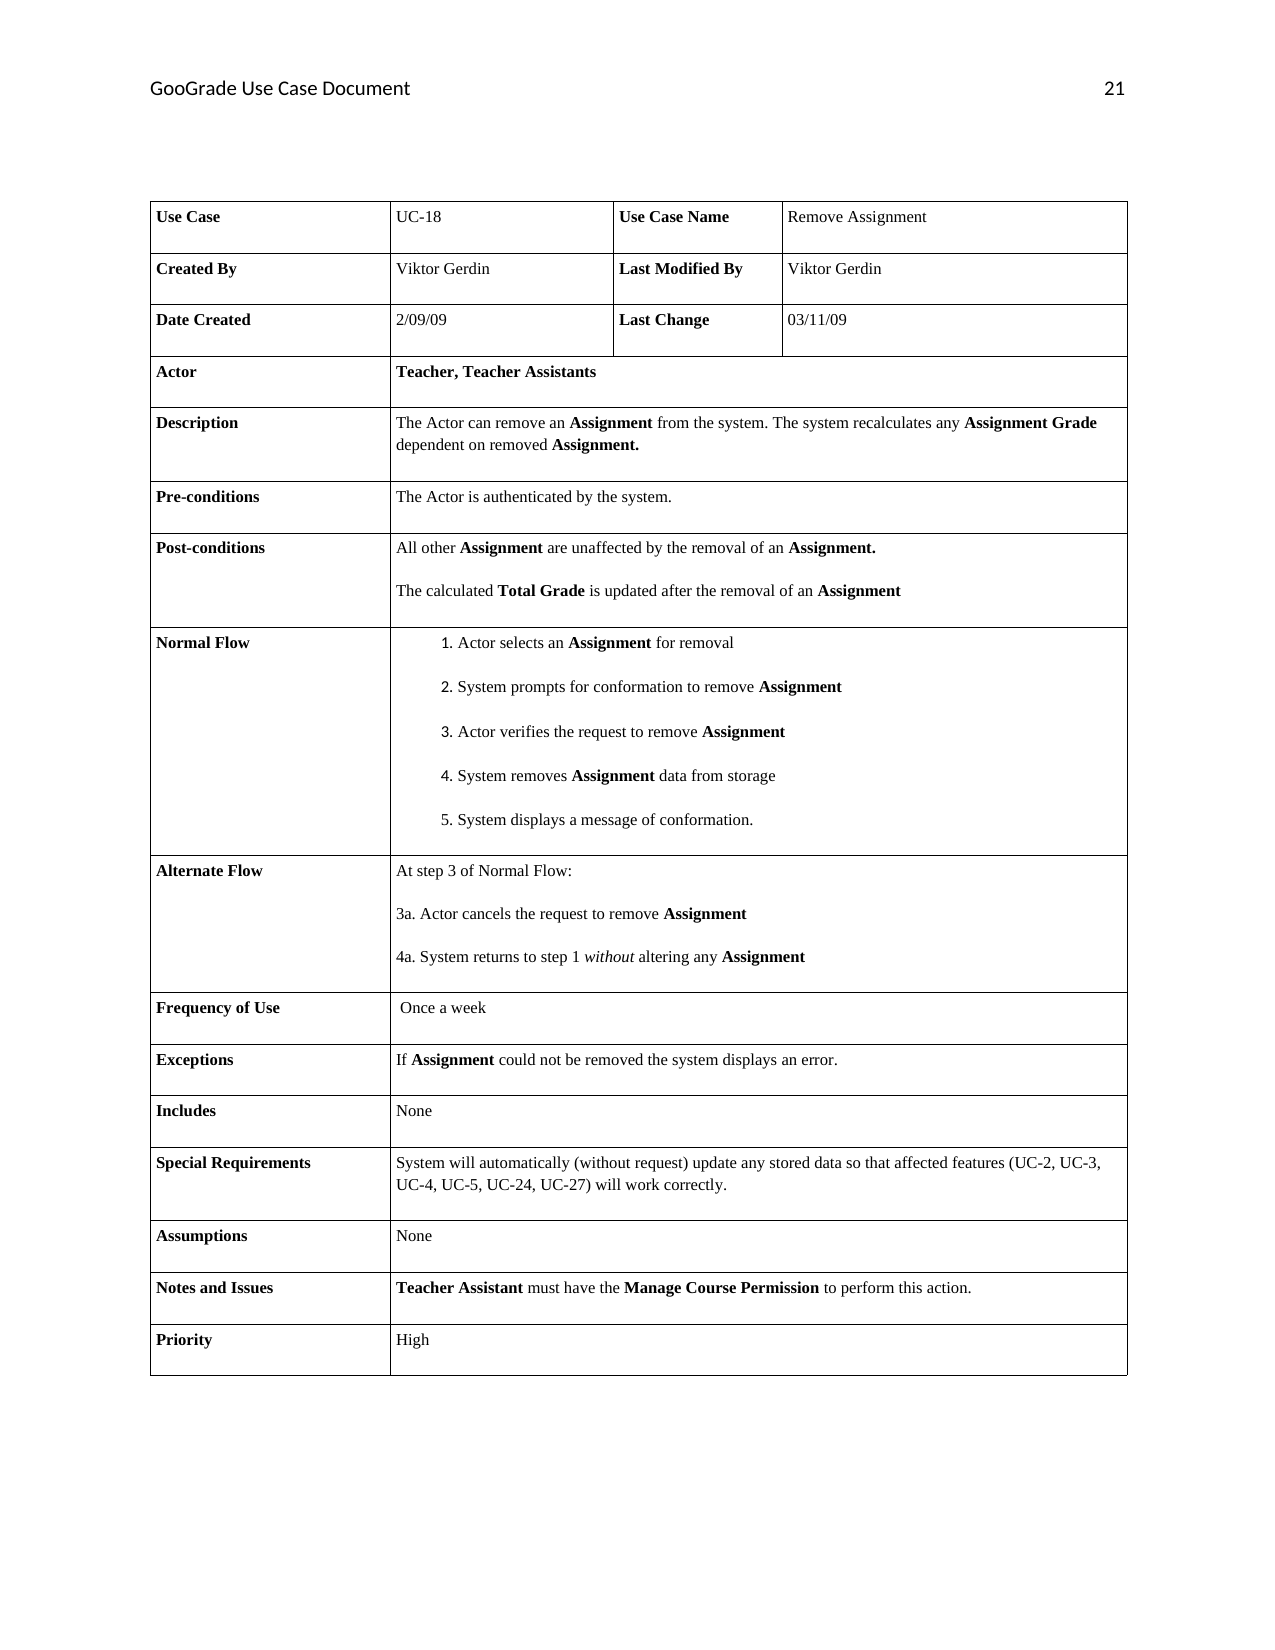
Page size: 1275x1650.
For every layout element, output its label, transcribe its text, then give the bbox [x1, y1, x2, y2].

table_cell Exceptions [151, 1045, 390, 1095]
table_cell The Actor is authenticated by the system. [391, 482, 1127, 532]
table_cell Assumptions [151, 1221, 390, 1272]
table_cell Once a week [391, 993, 1127, 1044]
table_cell Priority [151, 1325, 390, 1375]
table_header UC-18 [391, 202, 613, 253]
table_cell Notes and Issues [151, 1273, 390, 1323]
table_cell Post-conditions [151, 534, 390, 627]
table_cell Pre-conditions [151, 482, 390, 532]
table_header Use Case Name [614, 202, 782, 253]
table_cell None [391, 1096, 1127, 1147]
table_cell System will automatically (without request) update any stored data so that affected features (UC-2, UC-3, UC-4, UC-5, UC-24, UC-27) will work correctly. [391, 1148, 1127, 1220]
table_cell Normal Flow [151, 628, 390, 855]
table_cell Teacher, Teacher Assistants [391, 357, 1127, 407]
table_cell Special Requirements [151, 1148, 390, 1220]
table_cell Created By [151, 254, 390, 304]
table_cell Viktor Gerdin [391, 254, 613, 304]
table_cell Includes [151, 1096, 390, 1147]
table_header Use Case [151, 202, 390, 253]
table_cell Last Change [614, 305, 782, 356]
table_cell The Actor can remove an Assignment from the system. The system recalculates any Assignment Grade dependent on removed Assignment. [391, 408, 1127, 481]
table_cell Actor [151, 357, 390, 407]
table_cell High [391, 1325, 1127, 1375]
table_cell Actor selects an Assignment for removal System prompts for conformation to remove Assignment Actor verifies the request to remove Assignment System removes Assignment data from storage System displays a message of conformation. [391, 628, 1127, 855]
table_cell If Assignment could not be removed the system displays an error. [391, 1045, 1127, 1095]
table_header Remove Assignment [783, 202, 1127, 253]
table_cell At step 3 of Normal Flow: 3a. Actor cancels the request to remove Assignment 4a. System returns to step 1 without altering any Assignment [391, 856, 1127, 992]
table_cell Description [151, 408, 390, 481]
table_cell 03/11/09 [783, 305, 1127, 356]
table_cell Date Created [151, 305, 390, 356]
table_cell None [391, 1221, 1127, 1272]
table_cell All other Assignment are unaffected by the removal of an Assignment. The calculated Total Grade is updated after the removal of an Assignment [391, 534, 1127, 627]
table_cell Teacher Assistant must have the Manage Course Permission to perform this action. [391, 1273, 1127, 1323]
table_cell Last Modified By [614, 254, 782, 304]
table_cell Frequency of Use [151, 993, 390, 1044]
table_cell Alternate Flow [151, 856, 390, 992]
table_cell Viktor Gerdin [783, 254, 1127, 304]
table_cell 2/09/09 [391, 305, 613, 356]
